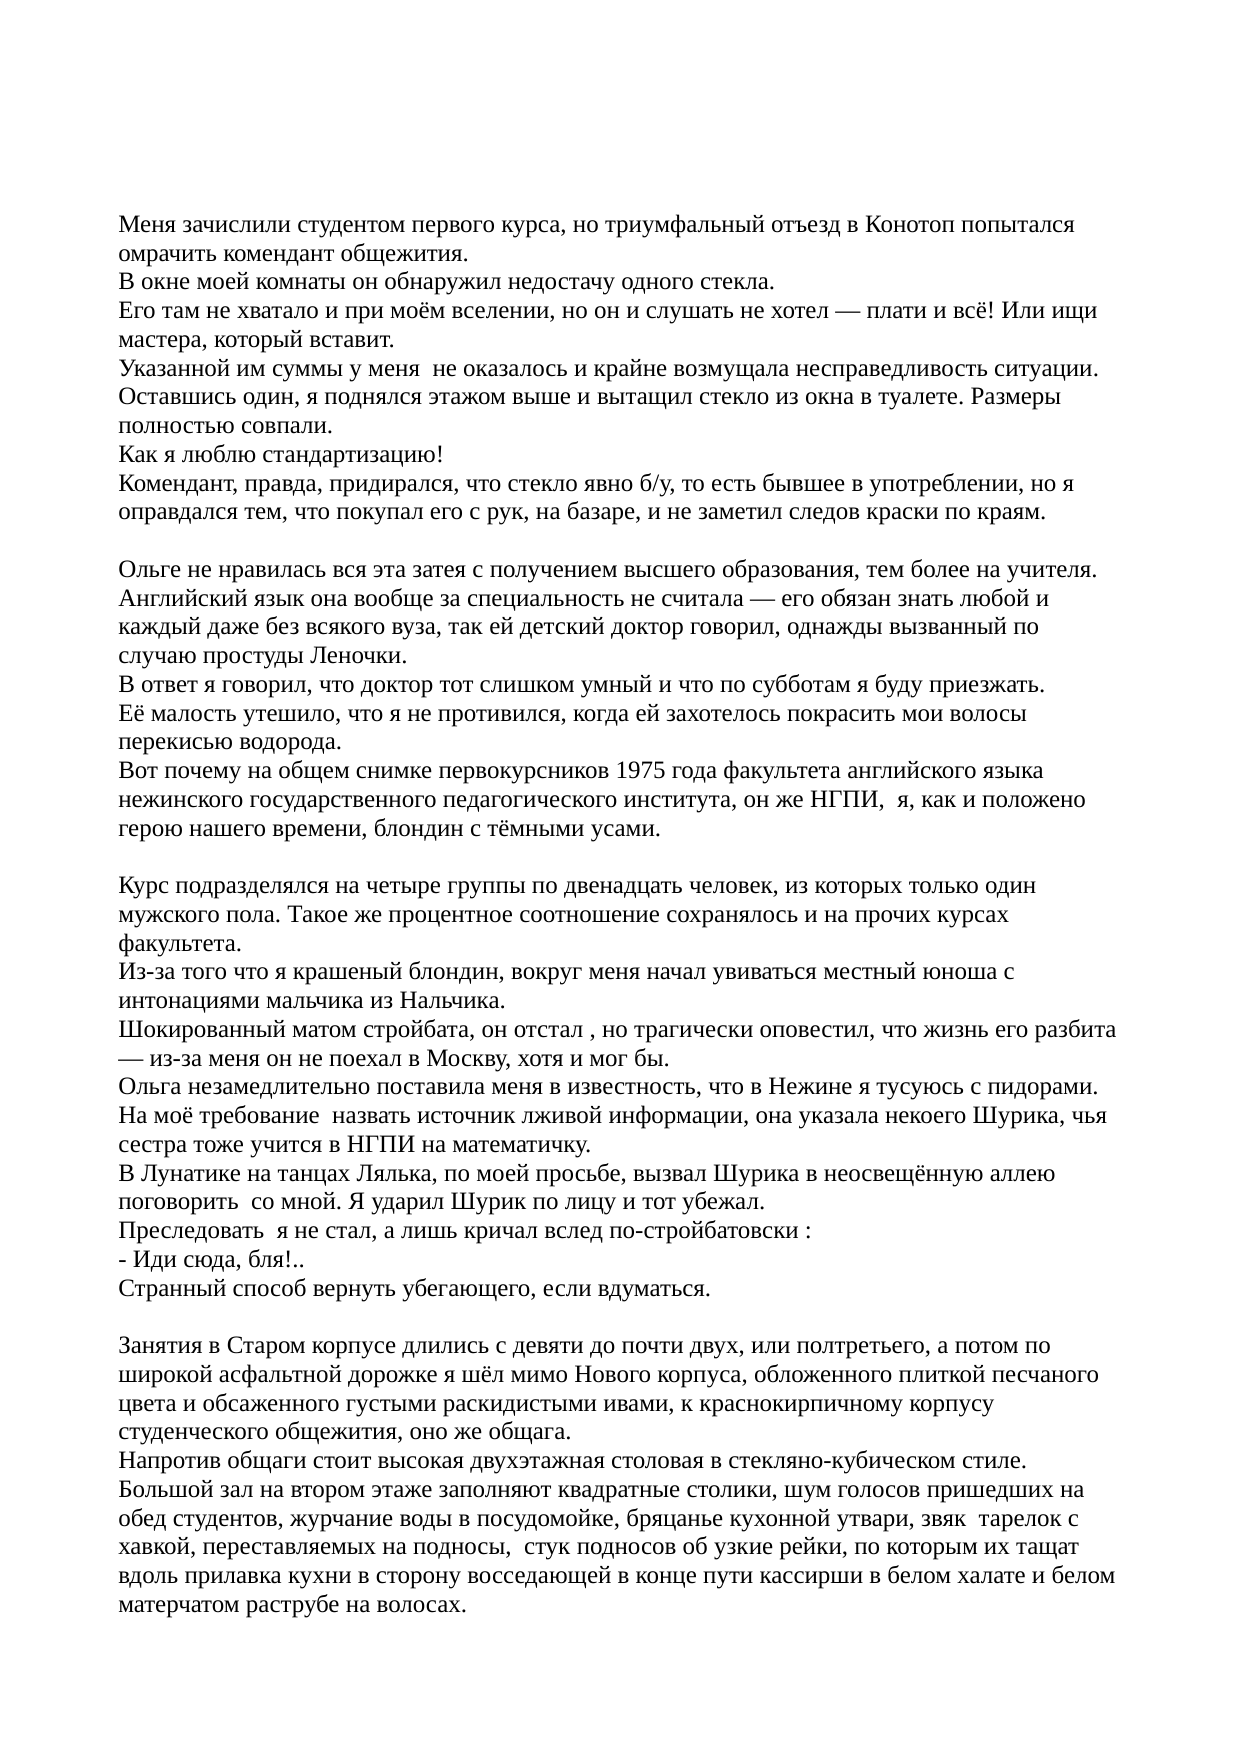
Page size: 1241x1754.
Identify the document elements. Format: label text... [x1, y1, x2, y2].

text Её малость утешило, что я не противился, когда ей захотелось покрасить мои волосы перекисью водорода. [118, 698, 1122, 755]
text Меня зачислили студентом первого курса, но триумфальный отъезд в Конотоп попытался омрачить комендант общежития. [118, 209, 1122, 266]
text Указанной им суммы у меня не оказалось и крайне возмущала несправедливость ситуации. Оставшись один, я поднялся этажом выше и вытащил стекло из окна в туалете. Размеры полностью совпали. [118, 353, 1122, 439]
text Занятия в Старом корпусе длились с девяти до почти двух, или полтретьего, а потом по широкой асфальтной дорожке я шёл мимо Нового корпуса, обложенного плиткой песчаного цвета и обсаженного густыми раскидистыми ивами, к краснокирпичному корпусу студенческого общежития, оно же общага. [118, 1330, 1122, 1445]
text Странный способ вернуть убегающего, если вдуматься. [118, 1273, 1122, 1301]
text Его там не хватало и при моём вселении, но он и слушать не хотел — плати и всё! Или ищи мастера, который вставит. [118, 295, 1122, 353]
text Комендант, правда, придирался, что стекло явно б/у, то есть бывшее в употреблении, но я оправдался тем, что покупал его с рук, на базаре, и не заметил следов краски по краям. [118, 468, 1122, 525]
text Как я люблю стандартизацию! [118, 439, 1122, 468]
text Шокированный матом стройбата, он отстал , но трагически оповестил, что жизнь его разбита — из-за меня он не поехал в Москву, хотя и мог бы. [118, 1014, 1122, 1071]
text На моё требование назвать источник лживой информации, она указала некоего Шурика, чья сестра тоже учится в НГПИ на математичку. [118, 1100, 1122, 1158]
text Напротив общаги стоит высокая двухэтажная столовая в стекляно-кубическом стиле. [118, 1445, 1122, 1474]
text Ольге не нравилась вся эта затея с получением высшего образования, тем более на учителя. Английский язык она вообще за специальность не считала — его обязан знать любой и каждый даже без всякого вуза, так ей детский доктор говорил, однажды вызванный по случаю простуды Леночки. [118, 554, 1122, 669]
text - Иди сюда, бля!.. [118, 1244, 1122, 1273]
text В окне моей комнаты он обнаружил недостачу одного стекла. [118, 266, 1122, 295]
text Курс подразделялся на четыре группы по двенадцать человек, из которых только один мужского пола. Такое же процентное соотношение сохранялось и на прочих курсах факультета. [118, 870, 1122, 956]
text В Лунатике на танцах Лялька, по моей просьбе, вызвал Шурика в неосвещённую аллею поговорить со мной. Я ударил Шурик по лицу и тот убежал. [118, 1158, 1122, 1215]
text В ответ я говорил, что доктор тот слишком умный и что по субботам я буду приезжать. [118, 669, 1122, 698]
text Из-за того что я крашеный блондин, вокруг меня начал увиваться местный юноша с интонациями мальчика из Нальчика. [118, 956, 1122, 1014]
text Вот почему на общем снимке первокурсников 1975 года факультета английского языка нежинского государственного педагогического института, он же НГПИ, я, как и положено герою нашего времени, блондин с тёмными усами. [118, 755, 1122, 841]
text Ольга незамедлительно поставила меня в известность, что в Нежине я тусуюсь с пидорами. [118, 1071, 1122, 1100]
text Большой зал на втором этаже заполняют квадратные столики, шум голосов пришедших на обед студентов, журчание воды в посудомойке, бряцанье кухонной утвари, звяк тарелок с хавкой, переставляемых на подносы, стук подносов об узкие рейки, по которым их тащат вдоль прилавка кухни в сторону восседающей в конце пути кассирши в белом халате и белом матерчатом раструбе на волосах. [118, 1474, 1122, 1618]
text Преследовать я не стал, а лишь кричал вслед по-стройбатовски : [118, 1215, 1122, 1244]
